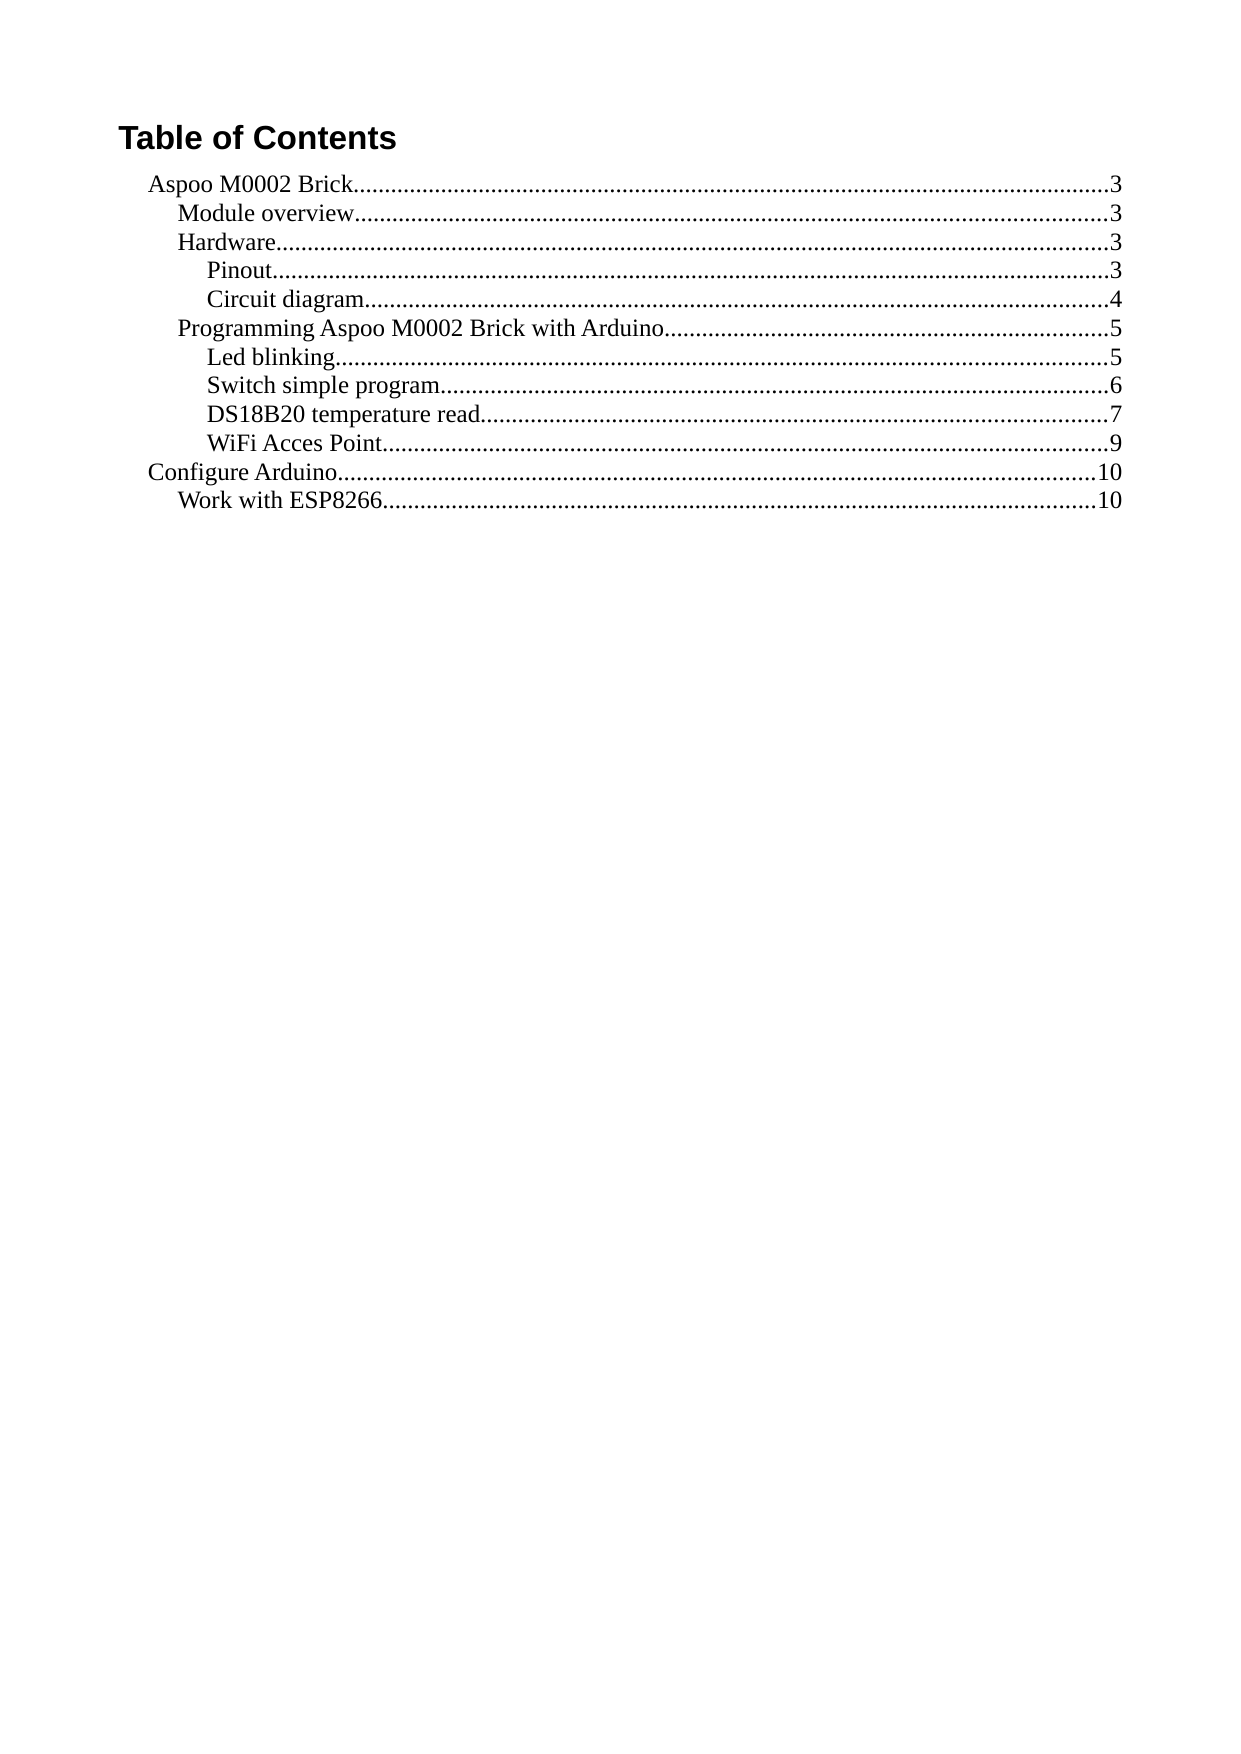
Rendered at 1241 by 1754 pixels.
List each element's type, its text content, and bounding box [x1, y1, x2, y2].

text WiFi Acces Point 9 [207, 428, 1122, 457]
text Programming Aspoo M0002 Brick with Arduino 5 [177, 313, 1122, 342]
text DS18B20 temperature read 7 [207, 399, 1122, 428]
text Circuit diagram 4 [207, 284, 1122, 313]
text Module overview 3 [177, 198, 1122, 227]
text Aspoo M0002 Brick 3 [148, 169, 1122, 198]
text Led blinking 5 [207, 342, 1122, 370]
text Configure Arduino 10 [148, 457, 1122, 485]
text Hardware 3 [177, 227, 1122, 255]
subtitle Table of Contents [118, 118, 1122, 157]
text Switch simple program 6 [207, 370, 1122, 399]
text Pinout 3 [207, 255, 1122, 284]
text Work with ESP8266 10 [177, 485, 1122, 514]
